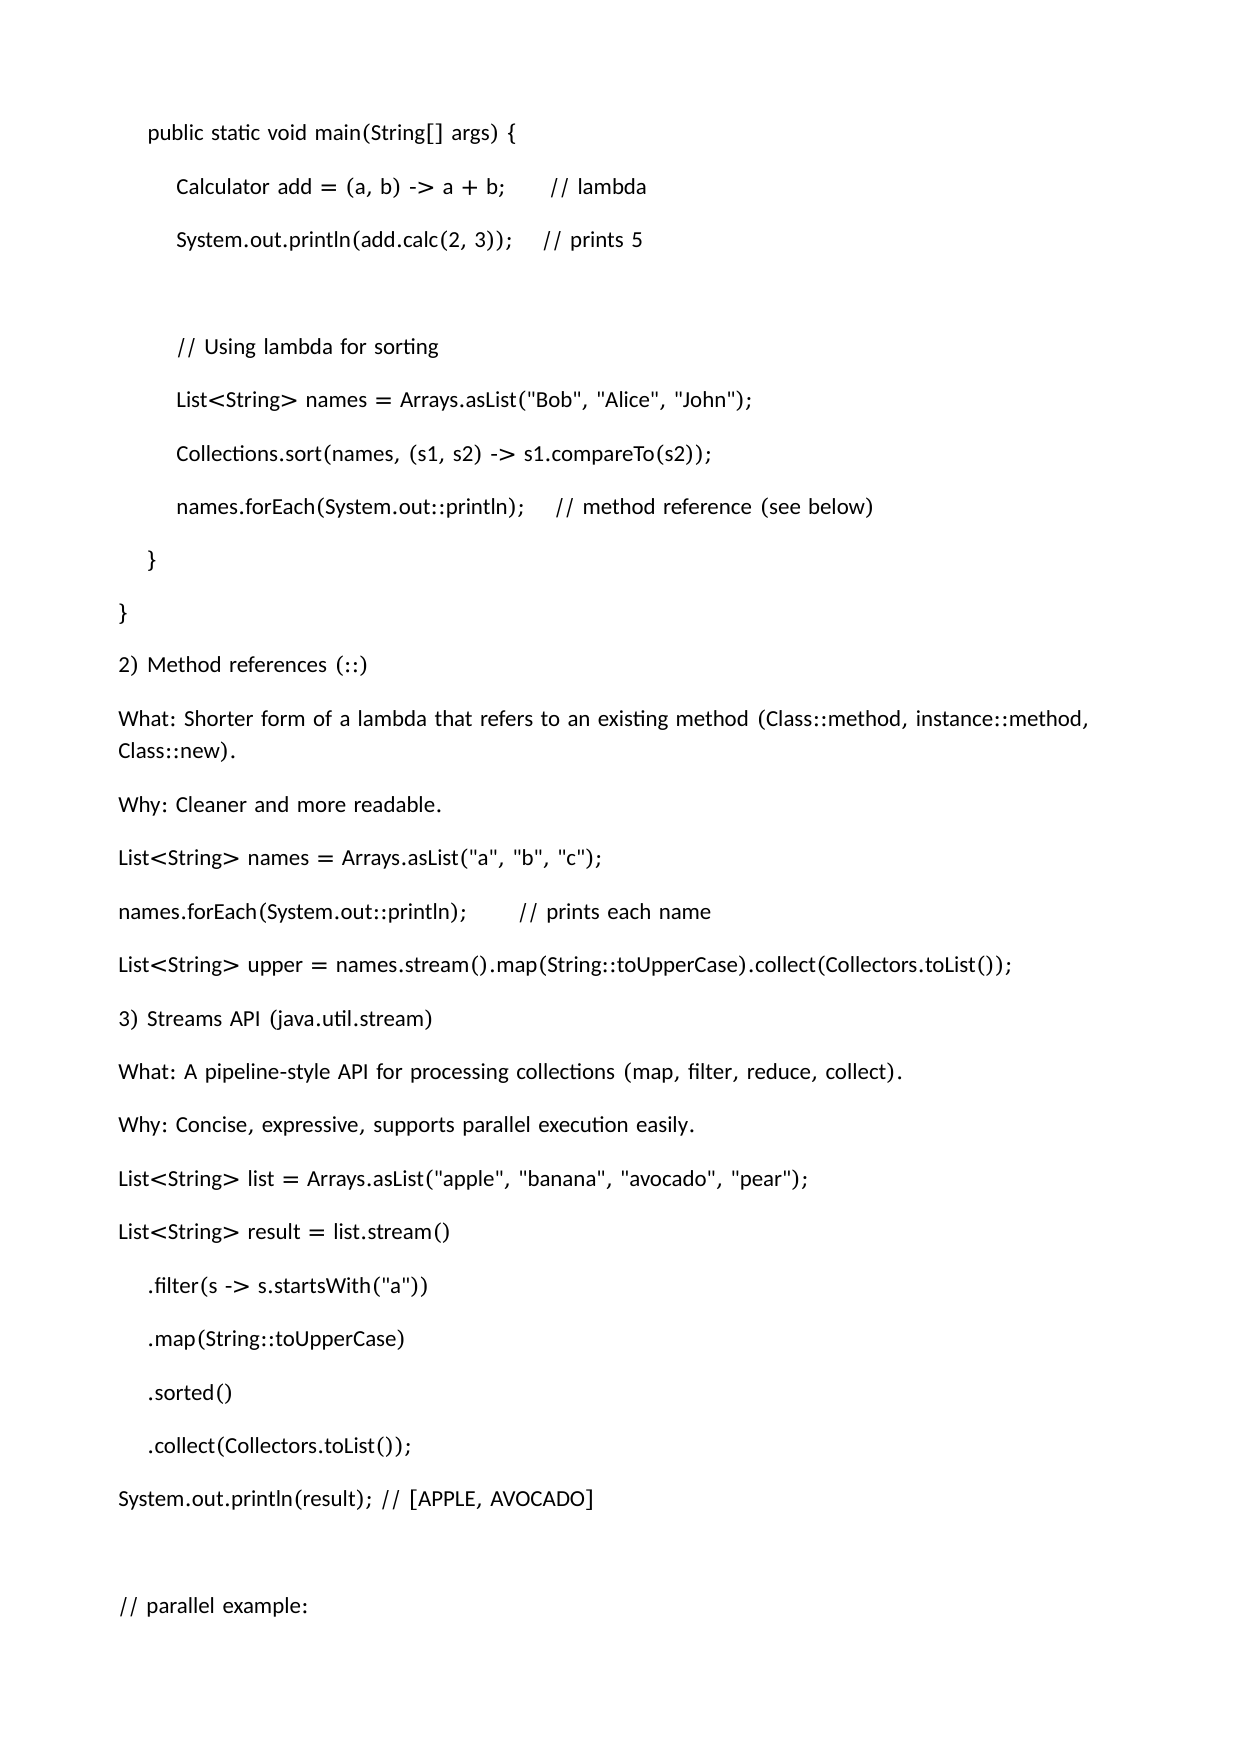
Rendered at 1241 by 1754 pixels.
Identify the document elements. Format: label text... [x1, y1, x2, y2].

text .filter(s -> s.startsWith("a")) [118, 1270, 1122, 1299]
text Calculator add = (a, b) -> a + b; // lambda [118, 172, 1122, 200]
text // parallel example: [118, 1591, 1122, 1619]
text .collect(Collectors.toList()); [118, 1431, 1122, 1459]
text What: A pipeline-style API for processing collections (map, filter, reduce, collect). [118, 1057, 1122, 1085]
text .sorted() [118, 1377, 1122, 1406]
text // Using lambda for sorting [118, 331, 1122, 360]
text public static void main(String[] args) { [118, 118, 1122, 147]
text Collections.sort(names, (s1, s2) -> s1.compareTo(s2)); [118, 438, 1122, 467]
text 3) Streams API (java.util.stream) [118, 1003, 1122, 1032]
text List<String> list = Arrays.asList("apple", "banana", "avocado", "pear"); [118, 1163, 1122, 1192]
text List<String> upper = names.stream().map(String::toUpperCase).collect(Collectors.toList()); [118, 950, 1122, 978]
text } [118, 598, 1122, 625]
text System.out.println(result); // [APPLE, AVOCADO] [118, 1484, 1122, 1513]
text names.forEach(System.out::println); // method reference (see below) [118, 492, 1122, 520]
text Why: Cleaner and more readable. [118, 789, 1122, 818]
text 2) Method references (::) [118, 650, 1122, 678]
text List<String> result = list.stream() [118, 1217, 1122, 1245]
text What: Shorter form of a lambda that refers to an existing method (Class::method, instance::method, Class::new). [118, 703, 1122, 764]
text .map(String::toUpperCase) [118, 1324, 1122, 1352]
text Why: Concise, expressive, supports parallel execution easily. [118, 1110, 1122, 1138]
text names.forEach(System.out::println); // prints each name [118, 896, 1122, 925]
text System.out.println(add.calc(2, 3)); // prints 5 [118, 225, 1122, 253]
text List<String> names = Arrays.asList("a", "b", "c"); [118, 843, 1122, 871]
text List<String> names = Arrays.asList("Bob", "Alice", "John"); [118, 385, 1122, 413]
text } [118, 545, 1122, 573]
